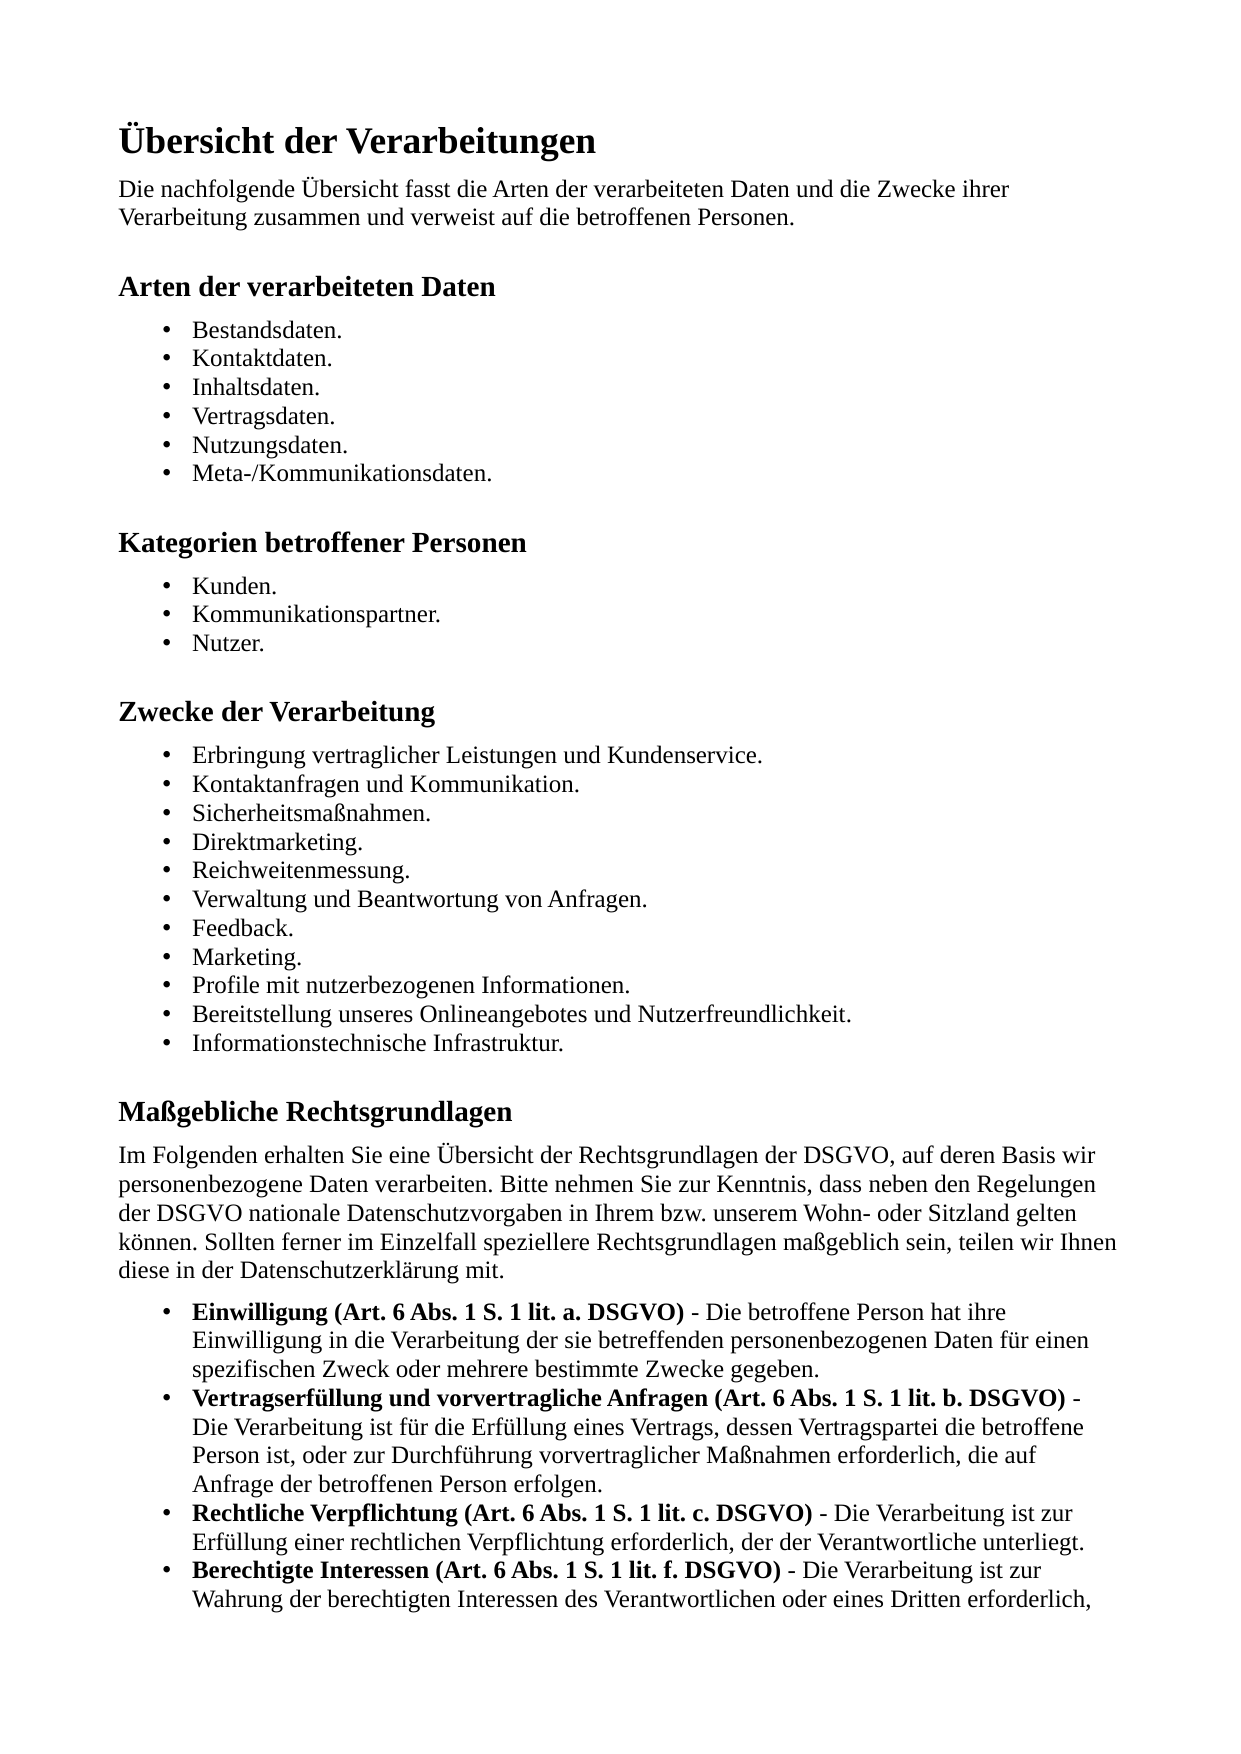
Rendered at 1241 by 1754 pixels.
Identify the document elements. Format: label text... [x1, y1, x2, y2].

list Berechtigte Interessen (Art. 6 Abs. 1 S. 1 lit. f. DSGVO) - Die Verarbeitung ist zur Wahrung der berechtigten Interessen des Verantwortlichen oder eines Dritten erforderlich, [162, 1555, 1122, 1613]
list Kommunikationspartner. [162, 599, 1122, 628]
list Bestandsdaten. [162, 315, 1122, 343]
subtitle Maßgebliche Rechtsgrundlagen [118, 1094, 1122, 1128]
list Rechtliche Verpflichtung (Art. 6 Abs. 1 S. 1 lit. c. DSGVO) - Die Verarbeitung ist zur Erfüllung einer rechtlichen Verpflichtung erforderlich, der der Verantwortliche unterliegt. [162, 1498, 1122, 1555]
subtitle Kategorien betroffener Personen [118, 525, 1122, 558]
text Die nachfolgende Übersicht fasst die Arten der verarbeiteten Daten und die Zwecke ihrer Verarbeitung zusammen und verweist auf die betroffenen Personen. [118, 174, 1122, 231]
list Bereitstellung unseres Onlineangebotes und Nutzerfreundlichkeit. [162, 999, 1122, 1028]
list Verwaltung und Beantwortung von Anfragen. [162, 884, 1122, 913]
list Vertragserfüllung und vorvertragliche Anfragen (Art. 6 Abs. 1 S. 1 lit. b. DSGVO) - Die Verarbeitung ist für die Erfüllung eines Vertrags, dessen Vertragspartei die betroffene Person ist, oder zur Durchführung vorvertraglicher Maßnahmen erforderlich, die auf Anfrage der betroffenen Person erfolgen. [162, 1383, 1122, 1498]
list Vertragsdaten. [162, 401, 1122, 430]
list Sicherheitsmaßnahmen. [162, 798, 1122, 827]
list Reichweitenmessung. [162, 856, 1122, 884]
list Marketing. [162, 942, 1122, 971]
subtitle Übersicht der Verarbeitungen [118, 118, 1122, 161]
list Feedback. [162, 913, 1122, 942]
list Meta-/Kommunikationsdaten. [162, 458, 1122, 487]
list Kontaktdaten. [162, 343, 1122, 372]
list Profile mit nutzerbezogenen Informationen. [162, 971, 1122, 999]
list Kunden. [162, 571, 1122, 599]
list Informationstechnische Infrastruktur. [162, 1028, 1122, 1057]
list Nutzungsdaten. [162, 430, 1122, 458]
list Kontaktanfragen und Kommunikation. [162, 769, 1122, 798]
subtitle Zwecke der Verarbeitung [118, 694, 1122, 728]
list Direktmarketing. [162, 827, 1122, 856]
list Inhaltsdaten. [162, 372, 1122, 401]
list Nutzer. [162, 628, 1122, 657]
list Erbringung vertraglicher Leistungen und Kundenservice. [162, 741, 1122, 769]
subtitle Arten der verarbeiteten Daten [118, 269, 1122, 302]
list Einwilligung (Art. 6 Abs. 1 S. 1 lit. a. DSGVO) - Die betroffene Person hat ihre Einwilligung in die Verarbeitung der sie betreffenden personenbezogenen Daten für einen spezifischen Zweck oder mehrere bestimmte Zwecke gegeben. [162, 1297, 1122, 1383]
text Im Folgenden erhalten Sie eine Übersicht der Rechtsgrundlagen der DSGVO, auf deren Basis wir personenbezogene Daten verarbeiten. Bitte nehmen Sie zur Kenntnis, dass neben den Regelungen der DSGVO nationale Datenschutzvorgaben in Ihrem bzw. unserem Wohn- oder Sitzland gelten können. Sollten ferner im Einzelfall speziellere Rechtsgrundlagen maßgeblich sein, teilen wir Ihnen diese in der Datenschutzerklärung mit. [118, 1140, 1122, 1284]
